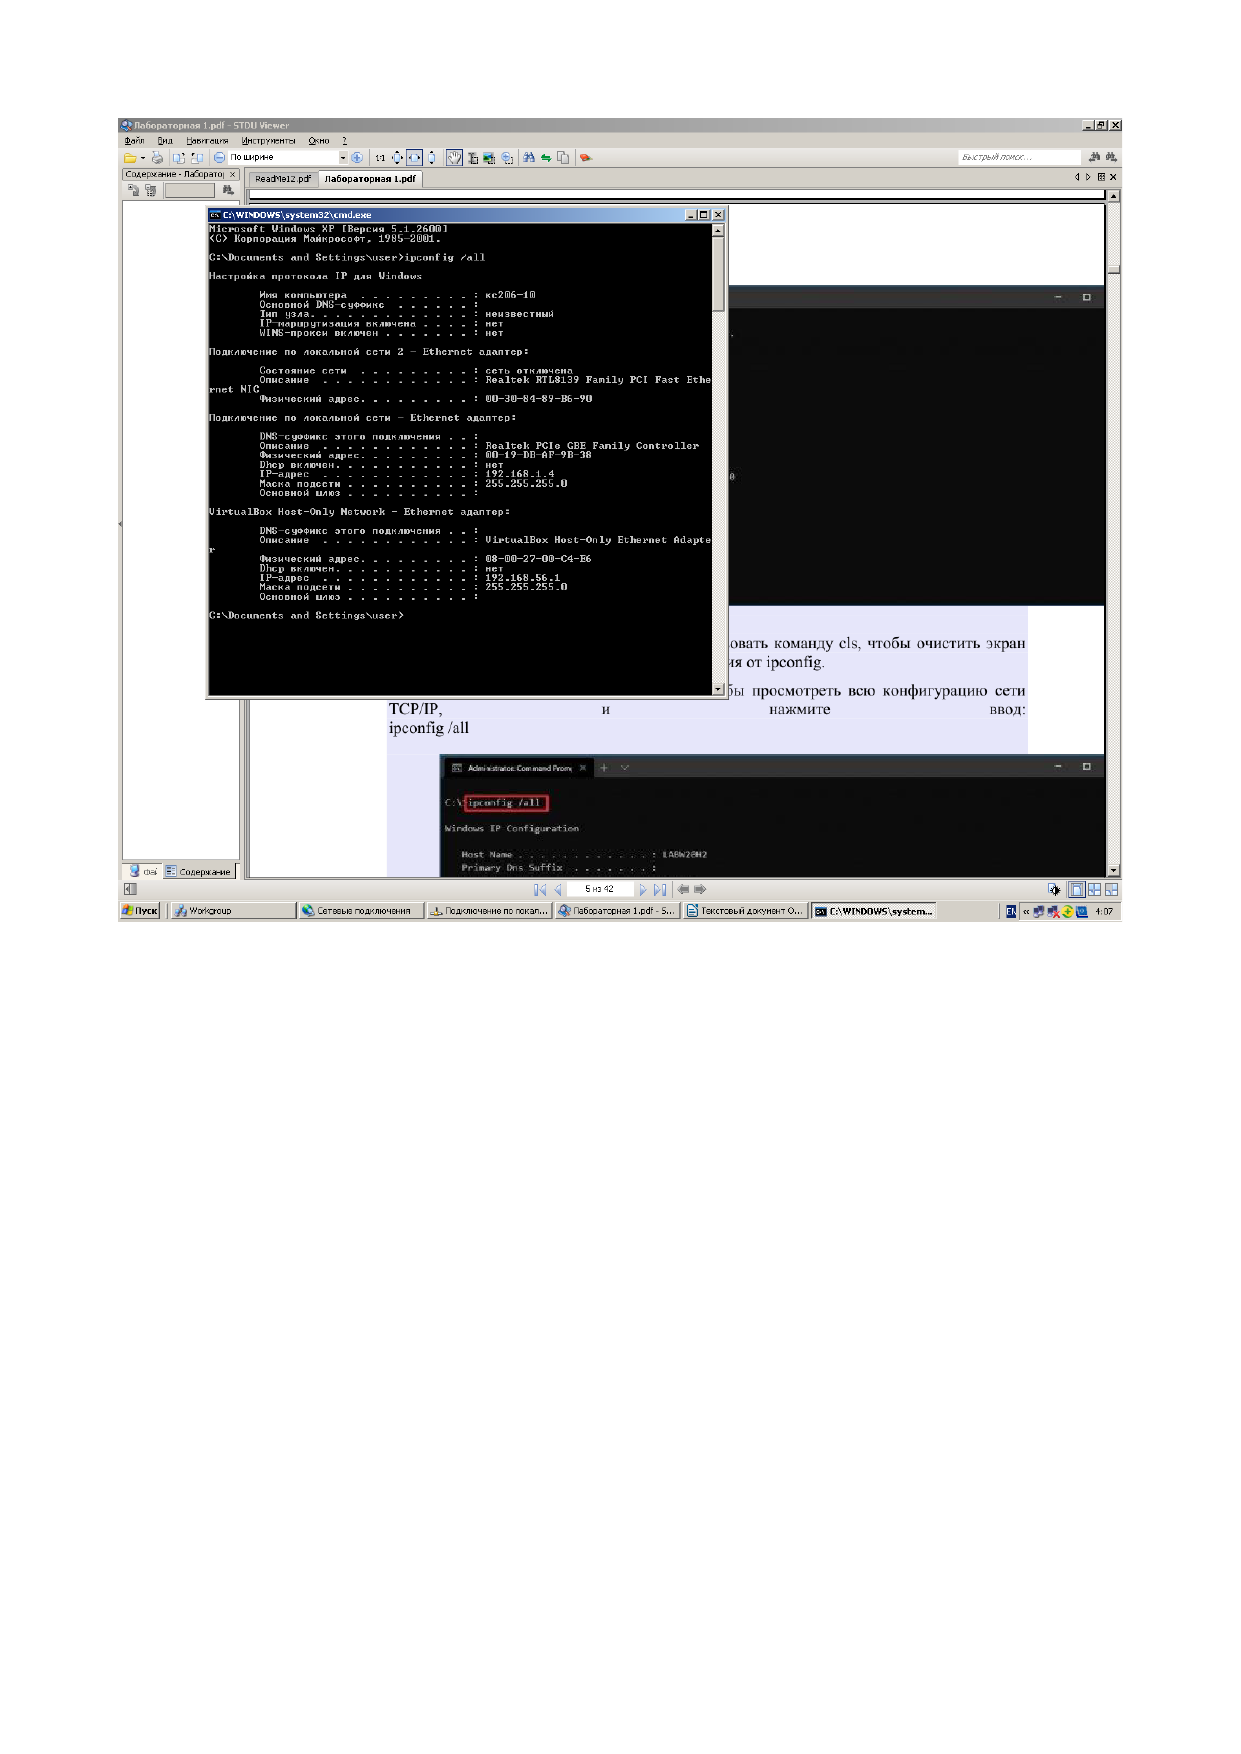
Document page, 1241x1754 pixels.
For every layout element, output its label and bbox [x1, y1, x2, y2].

picture [118, 118, 1123, 922]
